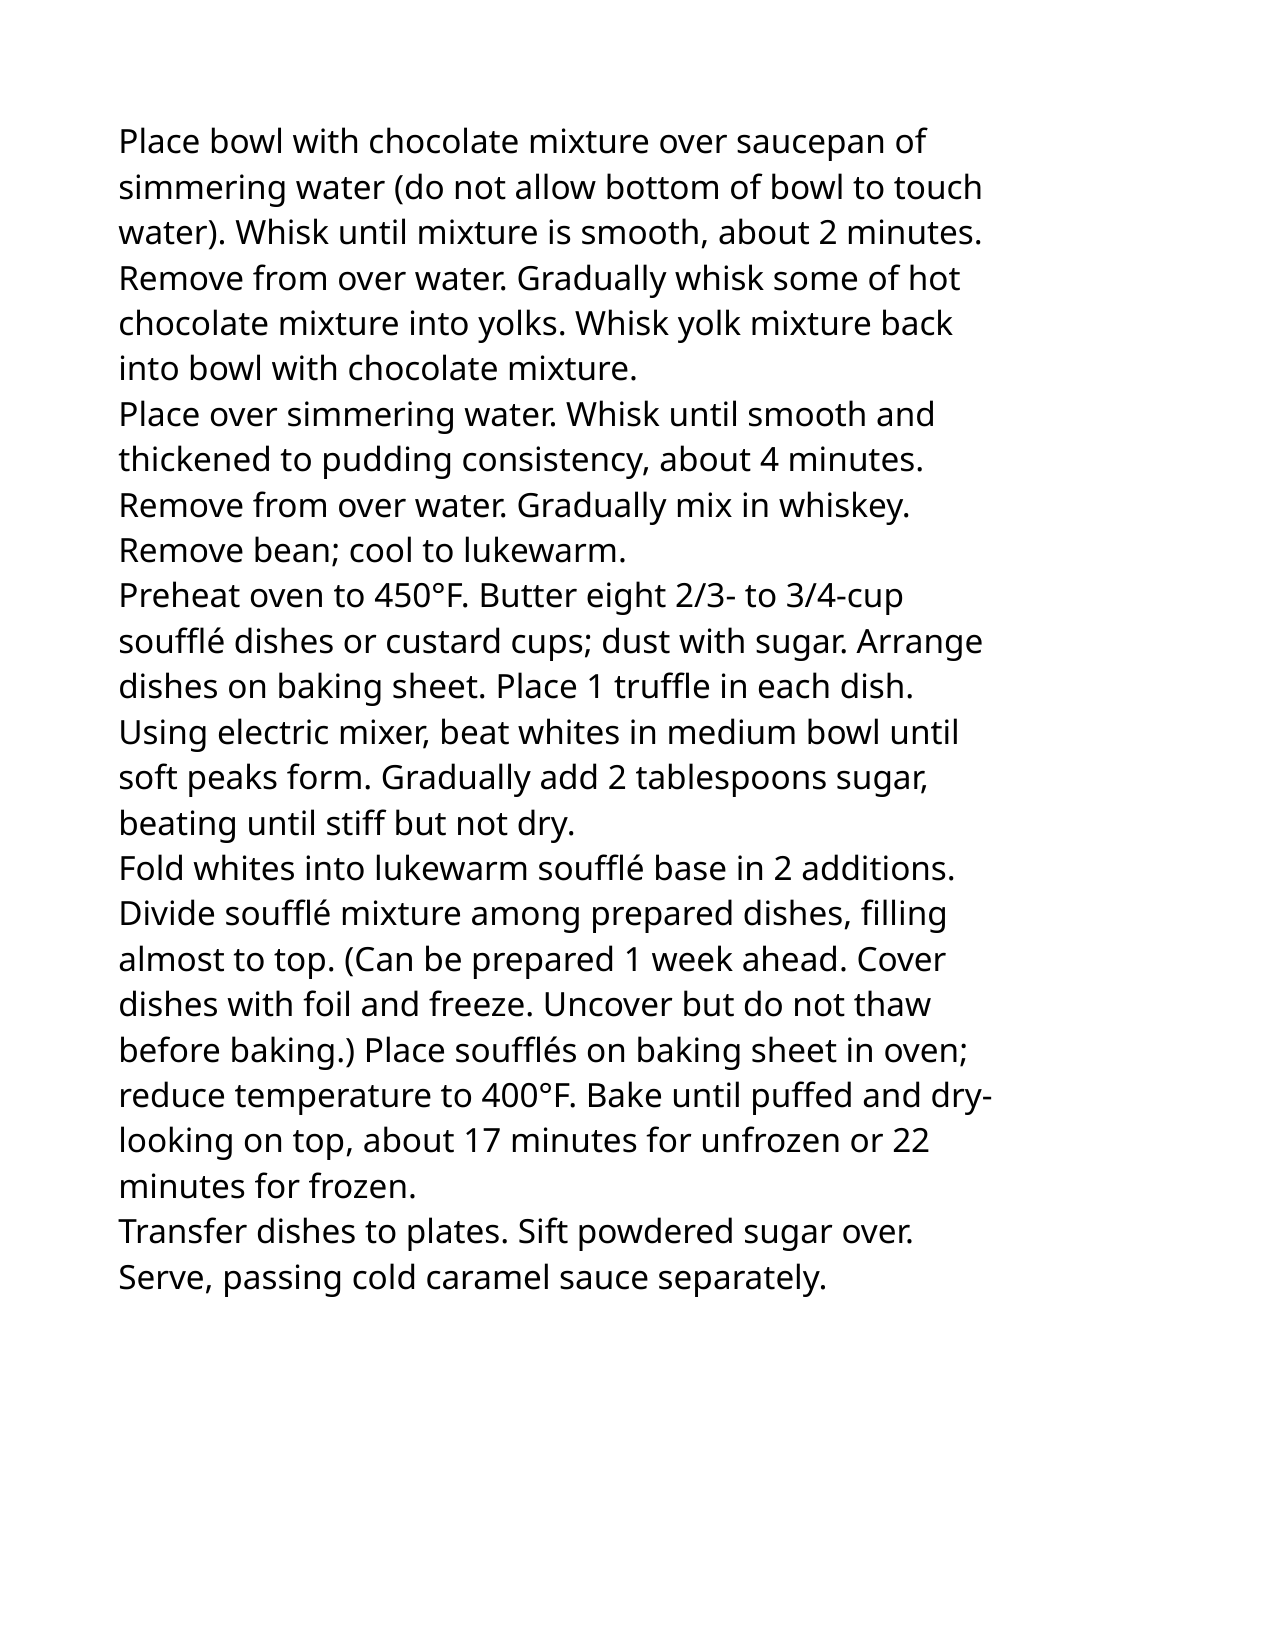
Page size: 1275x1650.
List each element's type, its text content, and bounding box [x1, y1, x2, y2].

table_header Place bowl with chocolate mixture over saucepan of simmering water (do not allow bottom of bowl to touch water). Whisk until mixture is smooth, about 2 minutes. Remove from over water. Gradually whisk some of hot chocolate mixture into yolks. Whisk yolk mixture back into bowl with chocolate mixture. Place over simmering water. Whisk until smooth and thickened to pudding consistency, about 4 minutes. Remove from over water. Gradually mix in whiskey. Remove bean; cool to lukewarm. Preheat oven to 450°F. Butter eight 2/3- to 3/4-cup soufflé dishes or custard cups; dust with sugar. Arrange dishes on baking sheet. Place 1 truffle in each dish. Using electric mixer, beat whites in medium bowl until soft peaks form. Gradually add 2 tablespoons sugar, beating until stiff but not dry. Fold whites into lukewarm soufflé base in 2 additions. Divide soufflé mixture among prepared dishes, filling almost to top. (Can be prepared 1 week ahead. Cover dishes with foil and freeze. Uncover but do not thaw before baking.) Place soufflés on baking sheet in oven; reduce temperature to 400°F. Bake until puffed and dry-looking on top, about 17 minutes for unfrozen or 22 minutes for frozen. Transfer dishes to plates. Sift powdered sugar over. Serve, passing cold caramel sauce separately. [107, 118, 1018, 1299]
